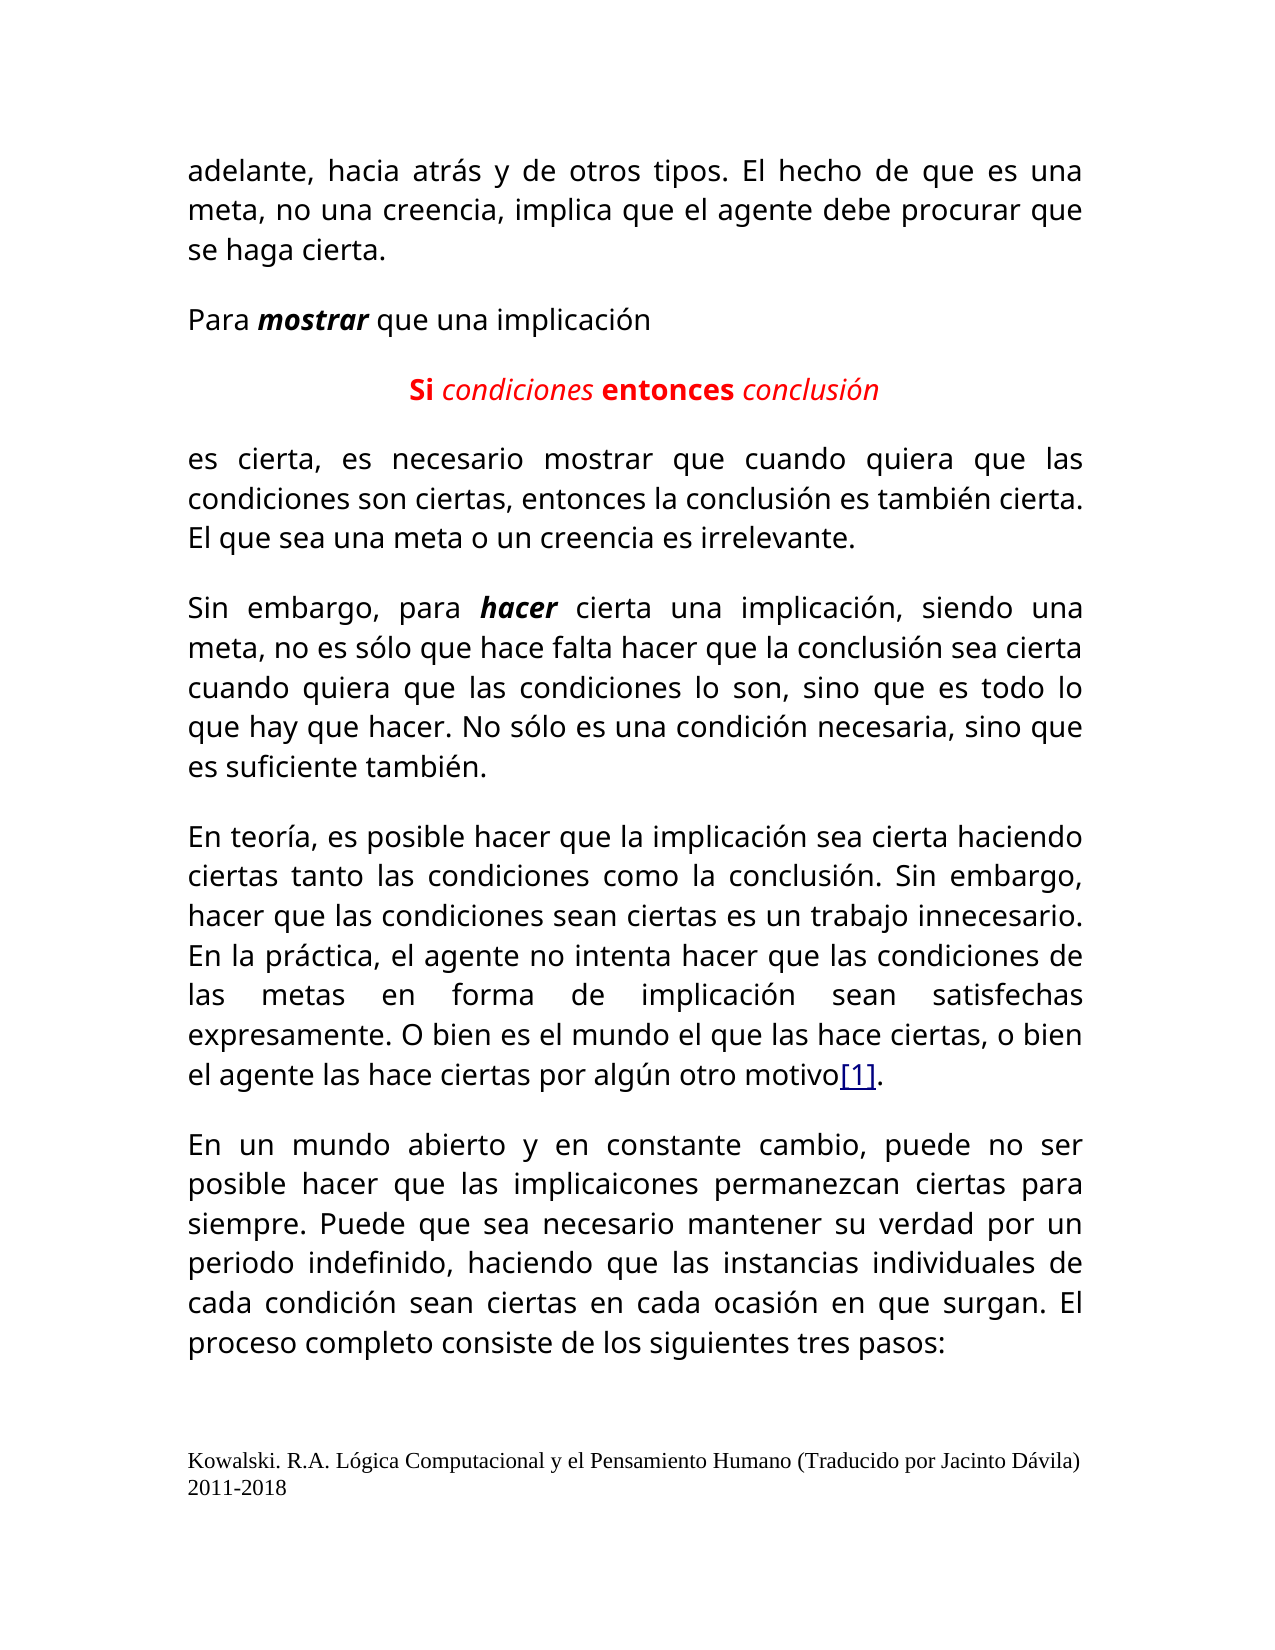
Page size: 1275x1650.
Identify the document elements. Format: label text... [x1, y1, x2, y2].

text Para mostrar que una implicación [187, 299, 1084, 339]
text Si condiciones entonces conclusión [409, 369, 1084, 408]
text es cierta, es necesario mostrar que cuando quiera que las condiciones son ciertas, entonces la conclusión es también cierta. El que sea una meta o un creencia es irrelevante. [187, 438, 1084, 557]
text En teoría, es posible hacer que la implicación sea cierta haciendo ciertas tanto las condiciones como la conclusión. Sin embargo, hacer que las condiciones sean ciertas es un trabajo innecesario. En la práctica, el agente no intenta hacer que las condiciones de las metas en forma de implicación sean satisfechas expresamente. O bien es el mundo el que las hace ciertas, o bien el agente las hace ciertas por algún otro motivo[1]. [187, 816, 1084, 1094]
text adelante, hacia atrás y de otros tipos. El hecho de que es una meta, no una creencia, implica que el agente debe procurar que se haga cierta. [187, 150, 1084, 269]
text En un mundo abierto y en constante cambio, puede no ser posible hacer que las implicaicones permanezcan ciertas para siempre. Puede que sea necesario mantener su verdad por un periodo indefinido, haciendo que las instancias individuales de cada condición sean ciertas en cada ocasión en que surgan. El proceso completo consiste de los siguientes tres pasos: [187, 1124, 1084, 1362]
text Sin embargo, para hacer cierta una implicación, siendo una meta, no es sólo que hace falta hacer que la conclusión sea cierta cuando quiera que las condiciones lo son, sino que es todo lo que hay que hacer. No sólo es una condición necesaria, sino que es suficiente también. [187, 587, 1084, 786]
